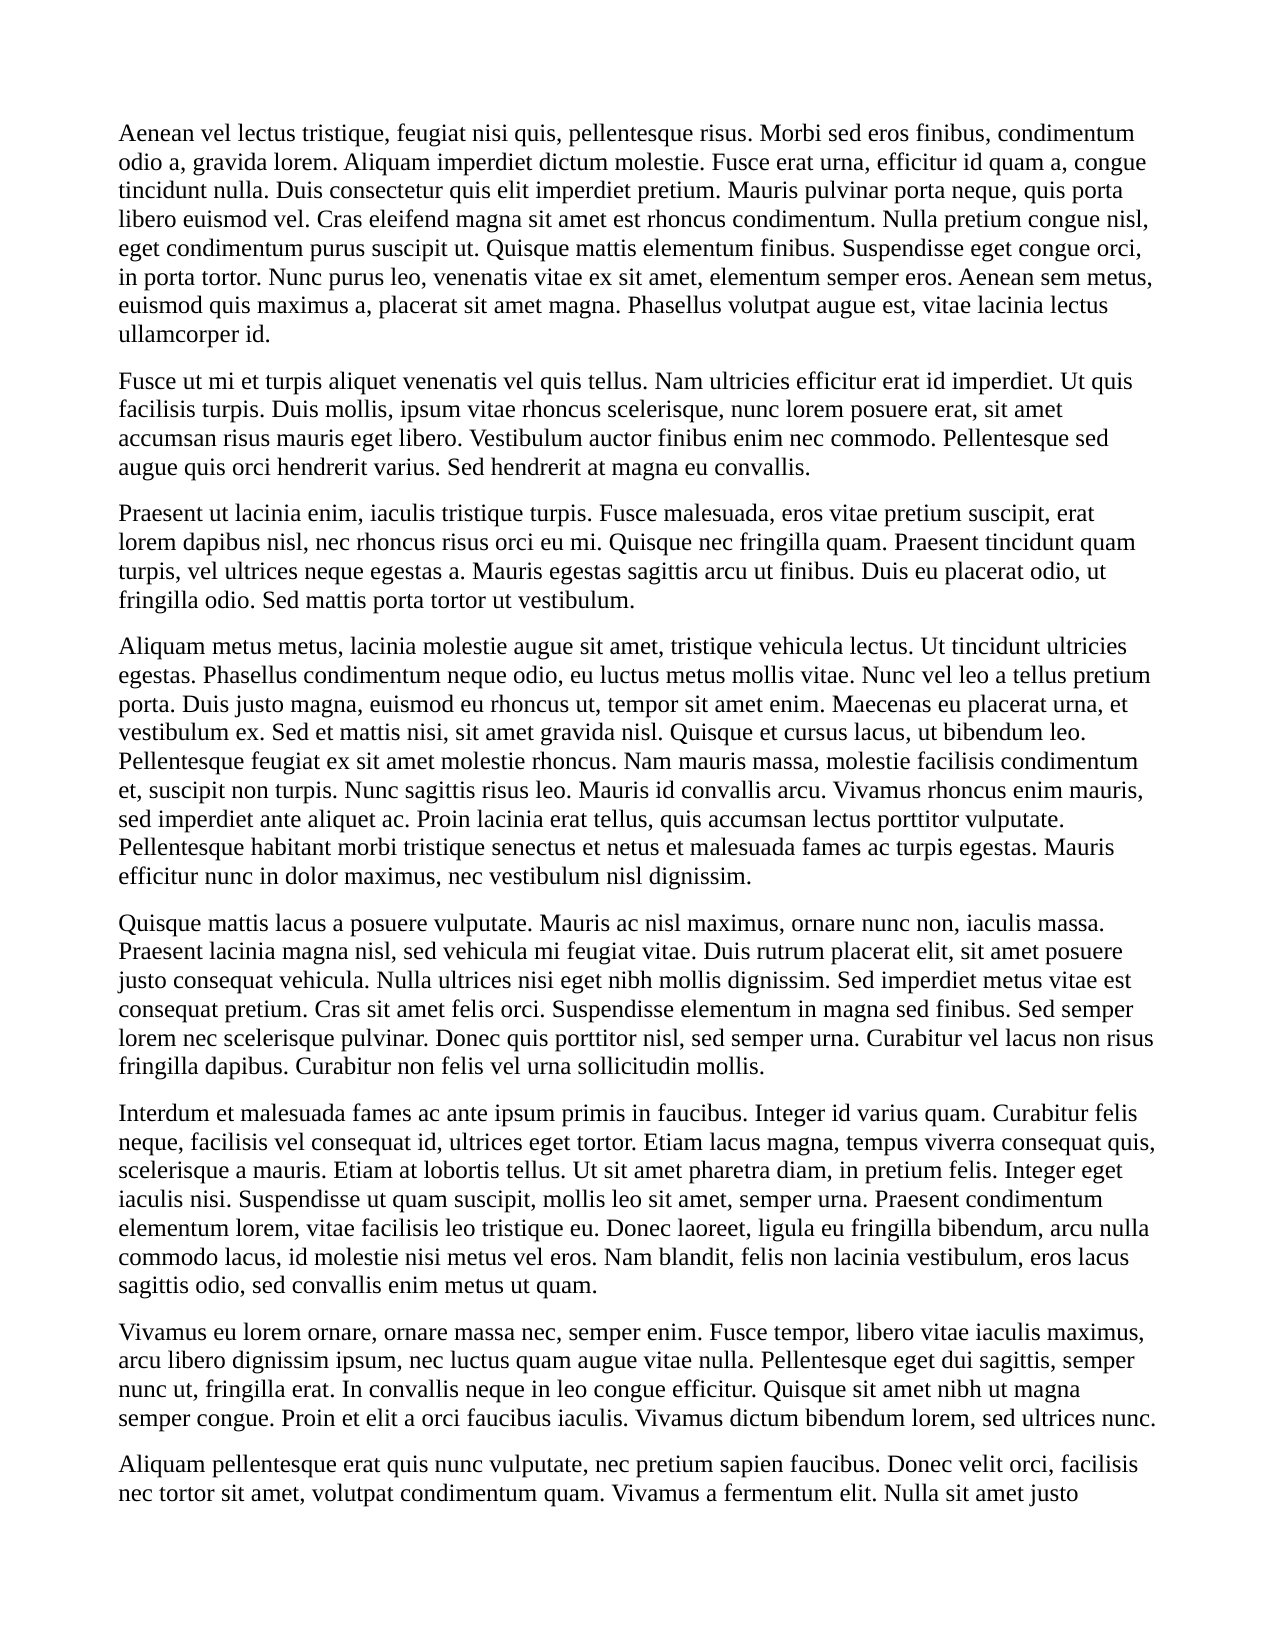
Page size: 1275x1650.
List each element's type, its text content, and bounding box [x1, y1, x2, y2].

text Aenean vel lectus tristique, feugiat nisi quis, pellentesque risus. Morbi sed eros finibus, condimentum odio a, gravida lorem. Aliquam imperdiet dictum molestie. Fusce erat urna, efficitur id quam a, congue tincidunt nulla. Duis consectetur quis elit imperdiet pretium. Mauris pulvinar porta neque, quis porta libero euismod vel. Cras eleifend magna sit amet est rhoncus condimentum. Nulla pretium congue nisl, eget condimentum purus suscipit ut. Quisque mattis elementum finibus. Suspendisse eget congue orci, in porta tortor. Nunc purus leo, venenatis vitae ex sit amet, elementum semper eros. Aenean sem metus, euismod quis maximus a, placerat sit amet magna. Phasellus volutpat augue est, vitae lacinia lectus ullamcorper id. [118, 118, 1157, 348]
text Praesent ut lacinia enim, iaculis tristique turpis. Fusce malesuada, eros vitae pretium suscipit, erat lorem dapibus nisl, nec rhoncus risus orci eu mi. Quisque nec fringilla quam. Praesent tincidunt quam turpis, vel ultrices neque egestas a. Mauris egestas sagittis arcu ut finibus. Duis eu placerat odio, ut fringilla odio. Sed mattis porta tortor ut vestibulum. [118, 498, 1157, 613]
text Interdum et malesuada fames ac ante ipsum primis in faucibus. Integer id varius quam. Curabitur felis neque, facilisis vel consequat id, ultrices eget tortor. Etiam lacus magna, tempus viverra consequat quis, scelerisque a mauris. Etiam at lobortis tellus. Ut sit amet pharetra diam, in pretium felis. Integer eget iaculis nisi. Suspendisse ut quam suscipit, mollis leo sit amet, semper urna. Praesent condimentum elementum lorem, vitae facilisis leo tristique eu. Donec laoreet, ligula eu fringilla bibendum, arcu nulla commodo lacus, id molestie nisi metus vel eros. Nam blandit, felis non lacinia vestibulum, eros lacus sagittis odio, sed convallis enim metus ut quam. [118, 1098, 1157, 1299]
text Aliquam pellentesque erat quis nunc vulputate, nec pretium sapien faucibus. Donec velit orci, facilisis nec tortor sit amet, volutpat condimentum quam. Vivamus a fermentum elit. Nulla sit amet justo [118, 1449, 1157, 1507]
text Quisque mattis lacus a posuere vulputate. Mauris ac nisl maximus, ornare nunc non, iaculis massa. Praesent lacinia magna nisl, sed vehicula mi feugiat vitae. Duis rutrum placerat elit, sit amet posuere justo consequat vehicula. Nulla ultrices nisi eget nibh mollis dignissim. Sed imperdiet metus vitae est consequat pretium. Cras sit amet felis orci. Suspendisse elementum in magna sed finibus. Sed semper lorem nec scelerisque pulvinar. Donec quis porttitor nisl, sed semper urna. Curabitur vel lacus non risus fringilla dapibus. Curabitur non felis vel urna sollicitudin mollis. [118, 908, 1157, 1080]
text Fusce ut mi et turpis aliquet venenatis vel quis tellus. Nam ultricies efficitur erat id imperdiet. Ut quis facilisis turpis. Duis mollis, ipsum vitae rhoncus scelerisque, nunc lorem posuere erat, sit amet accumsan risus mauris eget libero. Vestibulum auctor finibus enim nec commodo. Pellentesque sed augue quis orci hendrerit varius. Sed hendrerit at magna eu convallis. [118, 366, 1157, 481]
text Vivamus eu lorem ornare, ornare massa nec, semper enim. Fusce tempor, libero vitae iaculis maximus, arcu libero dignissim ipsum, nec luctus quam augue vitae nulla. Pellentesque eget dui sagittis, semper nunc ut, fringilla erat. In convallis neque in leo congue efficitur. Quisque sit amet nibh ut magna semper congue. Proin et elit a orci faucibus iaculis. Vivamus dictum bibendum lorem, sed ultrices nunc. [118, 1317, 1157, 1432]
text Aliquam metus metus, lacinia molestie augue sit amet, tristique vehicula lectus. Ut tincidunt ultricies egestas. Phasellus condimentum neque odio, eu luctus metus mollis vitae. Nunc vel leo a tellus pretium porta. Duis justo magna, euismod eu rhoncus ut, tempor sit amet enim. Maecenas eu placerat urna, et vestibulum ex. Sed et mattis nisi, sit amet gravida nisl. Quisque et cursus lacus, ut bibendum leo. Pellentesque feugiat ex sit amet molestie rhoncus. Nam mauris massa, molestie facilisis condimentum et, suscipit non turpis. Nunc sagittis risus leo. Mauris id convallis arcu. Vivamus rhoncus enim mauris, sed imperdiet ante aliquet ac. Proin lacinia erat tellus, quis accumsan lectus porttitor vulputate. Pellentesque habitant morbi tristique senectus et netus et malesuada fames ac turpis egestas. Mauris efficitur nunc in dolor maximus, nec vestibulum nisl dignissim. [118, 631, 1157, 890]
